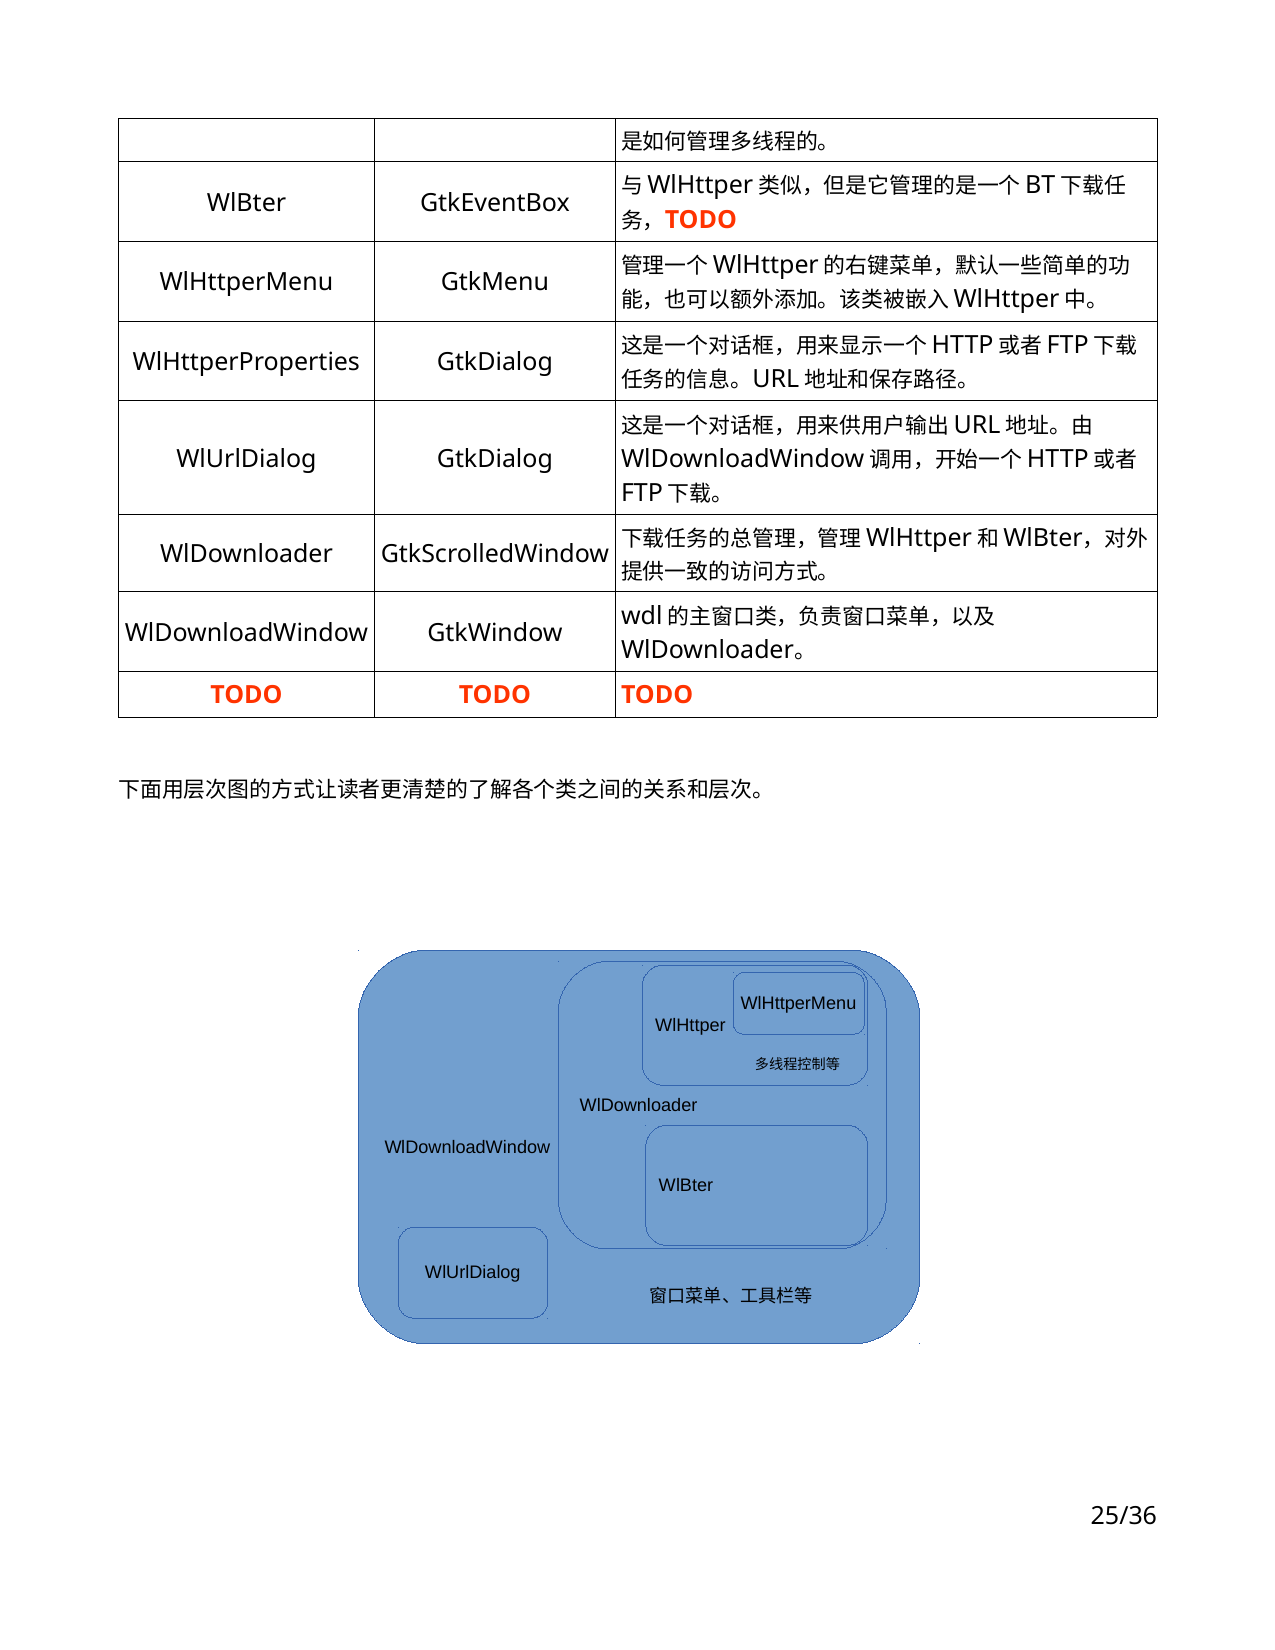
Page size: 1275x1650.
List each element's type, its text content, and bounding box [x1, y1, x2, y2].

table_cell TODO [616, 672, 1157, 717]
table_cell TODO [375, 672, 615, 717]
table_cell wdl的主窗口类，负责窗口菜单，以及WlDownloader。 [616, 592, 1157, 671]
table_cell TODO [119, 672, 374, 717]
table_cell 与WlHttper类似，但是它管理的是一个BT下载任务，TODO [616, 162, 1157, 241]
table_cell WlUrlDialog [119, 401, 374, 514]
table_cell 管理一个WlHttper的右键菜单，默认一些简单的功能，也可以额外添加。该类被嵌入WlHttper中。 [616, 242, 1157, 321]
table_cell WlDownloader [119, 515, 374, 591]
table_cell WlHttperProperties [119, 322, 374, 400]
table_cell 这是一个对话框，用来供用户输出URL地址。由WlDownloadWindow调用，开始一个HTTP或者FTP下载。 [616, 401, 1157, 514]
table_cell WlBter [119, 162, 374, 241]
table_cell GtkWindow [375, 592, 615, 671]
table_cell WlHttperMenu [119, 242, 374, 321]
table_cell GtkDialog [375, 322, 615, 400]
table_cell 下载任务的总管理，管理WlHttper和WlBter，对外提供一致的访问方式。 [616, 515, 1157, 591]
table_cell GtkEventBox [375, 162, 615, 241]
table_cell GtkMenu [375, 242, 615, 321]
table_cell [119, 119, 374, 161]
table_cell 这是一个对话框，用来显示一个HTTP或者FTP下载任务的信息。URL地址和保存路径。 [616, 322, 1157, 400]
table_cell 是如何管理多线程的。 [616, 119, 1157, 161]
table_cell GtkDialog [375, 401, 615, 514]
table_cell WlDownloadWindow [119, 592, 374, 671]
table_cell [375, 119, 615, 161]
text 下面用层次图的方式让读者更清楚的了解各个类之间的关系和层次。 [118, 772, 1157, 804]
table_cell GtkScrolledWindow [375, 515, 615, 591]
